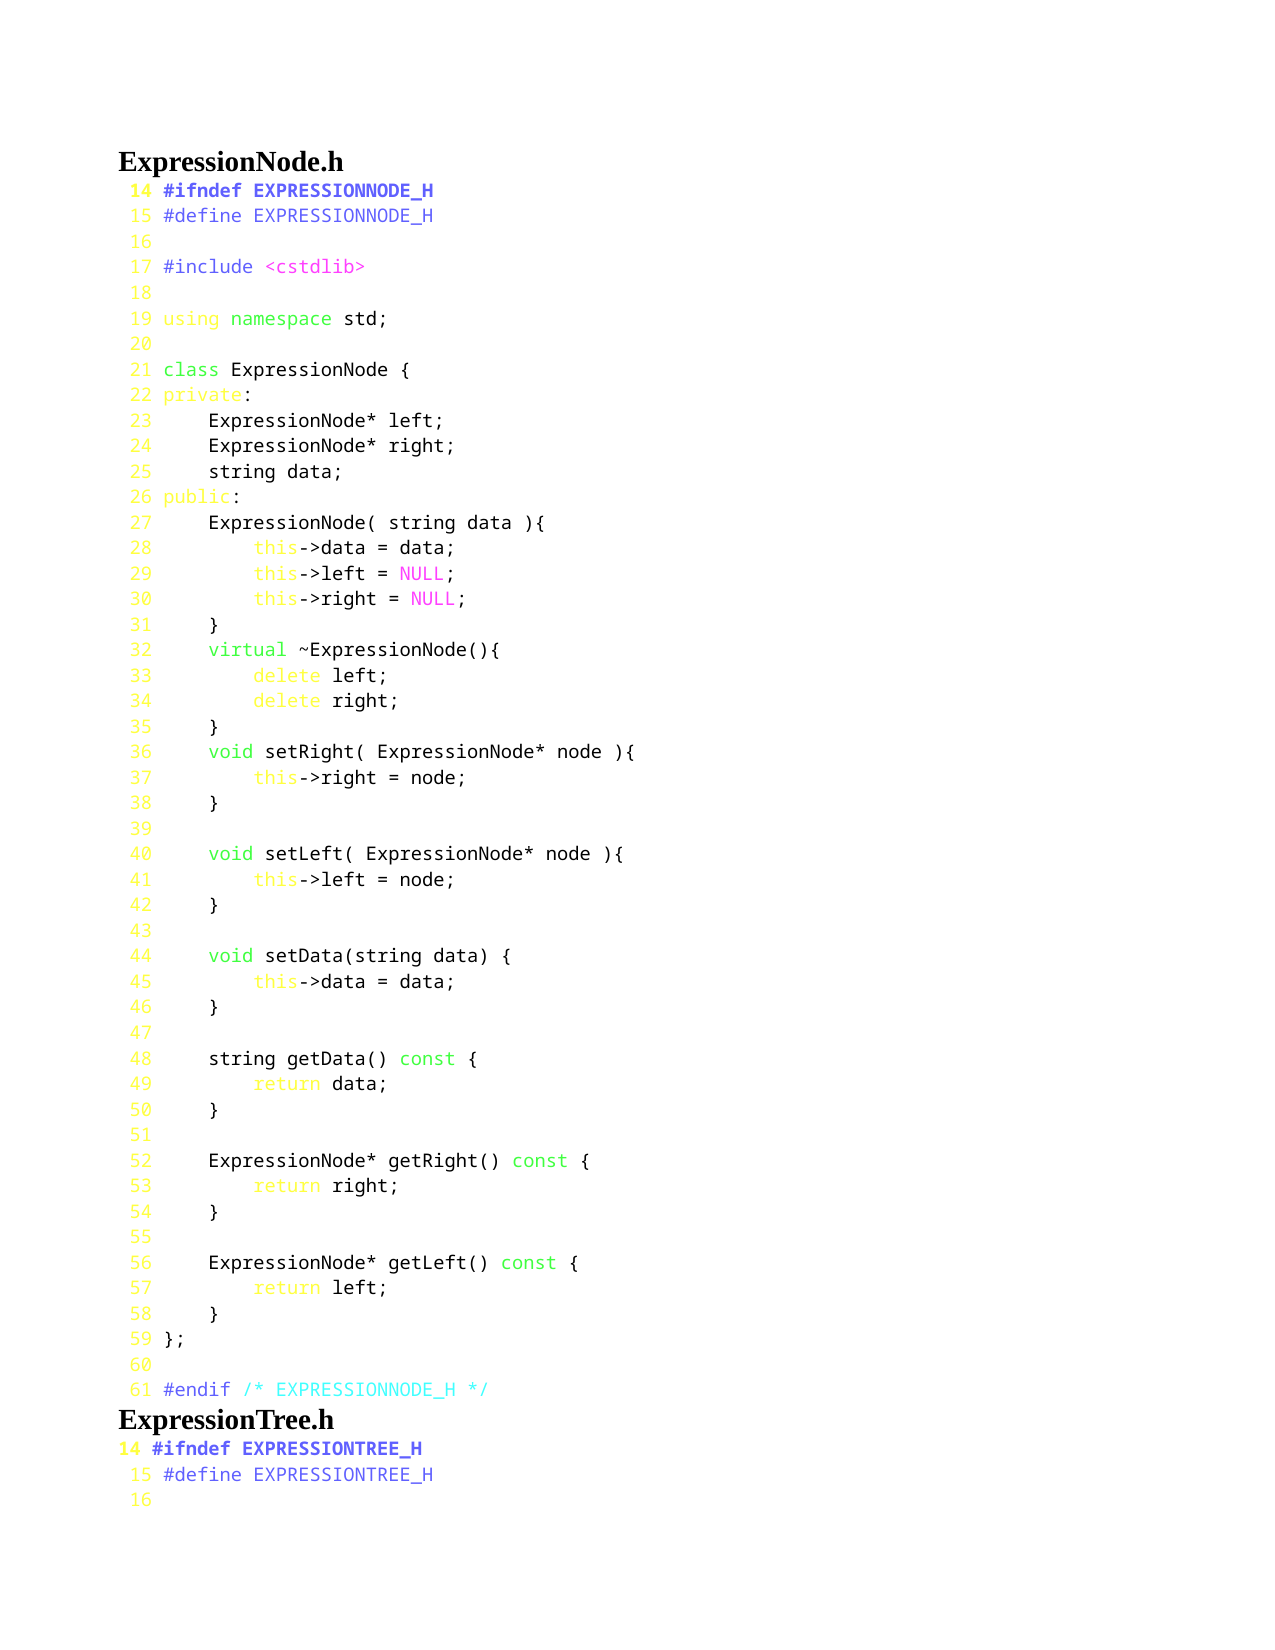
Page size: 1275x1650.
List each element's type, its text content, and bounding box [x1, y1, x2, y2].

text 26 public: [118, 483, 1157, 509]
text 46 } [118, 994, 1157, 1019]
text 24 ExpressionNode* right; [118, 432, 1157, 458]
text 42 } [118, 892, 1157, 917]
text 59 }; [118, 1326, 1157, 1351]
text 15 #define EXPRESSIONTREE_H [118, 1461, 1157, 1487]
text 57 return left; [118, 1274, 1157, 1300]
text 37 this->right = node; [118, 764, 1157, 790]
text 53 return right; [118, 1172, 1157, 1198]
text 58 } [118, 1300, 1157, 1326]
text 20 [118, 330, 1157, 356]
text 31 } [118, 611, 1157, 637]
text 56 ExpressionNode* getLeft() const { [118, 1249, 1157, 1274]
text 44 void setData(string data) { [118, 943, 1157, 968]
text 15 #define EXPRESSIONNODE_H [118, 203, 1157, 228]
text 52 ExpressionNode* getRight() const { [118, 1147, 1157, 1172]
text 22 private: [118, 381, 1157, 407]
text 14 #ifndef EXPRESSIONNODE_H [118, 177, 1157, 203]
text 39 [118, 815, 1157, 841]
text ExpressionNode.h [118, 144, 1157, 177]
text 19 using namespace std; [118, 305, 1157, 330]
text 51 [118, 1121, 1157, 1147]
text 45 this->data = data; [118, 968, 1157, 994]
text 23 ExpressionNode* left; [118, 407, 1157, 432]
text 17 #include <cstdlib> [118, 254, 1157, 279]
text 61 #endif /* EXPRESSIONNODE_H */ [118, 1377, 1157, 1402]
text 38 } [118, 790, 1157, 815]
text 36 void setRight( ExpressionNode* node ){ [118, 739, 1157, 764]
text 34 delete right; [118, 688, 1157, 713]
text 35 } [118, 713, 1157, 739]
text 16 [118, 228, 1157, 254]
text 16 [118, 1487, 1157, 1512]
text 40 void setLeft( ExpressionNode* node ){ [118, 841, 1157, 866]
text 41 this->left = node; [118, 866, 1157, 892]
text 33 delete left; [118, 662, 1157, 688]
text 27 ExpressionNode( string data ){ [118, 509, 1157, 534]
text 21 class ExpressionNode { [118, 356, 1157, 381]
text 32 virtual ~ExpressionNode(){ [118, 637, 1157, 662]
text 47 [118, 1019, 1157, 1045]
text 50 } [118, 1096, 1157, 1121]
text 55 [118, 1223, 1157, 1249]
text 54 } [118, 1198, 1157, 1223]
text 49 return data; [118, 1070, 1157, 1096]
text 25 string data; [118, 458, 1157, 483]
text 29 this->left = NULL; [118, 560, 1157, 586]
text 30 this->right = NULL; [118, 586, 1157, 611]
text 18 [118, 279, 1157, 305]
text 60 [118, 1351, 1157, 1377]
text 43 [118, 917, 1157, 943]
text 14 #ifndef EXPRESSIONTREE_H [118, 1436, 1157, 1461]
text 28 this->data = data; [118, 534, 1157, 560]
text ExpressionTree.h [118, 1402, 1157, 1436]
text 48 string getData() const { [118, 1045, 1157, 1070]
